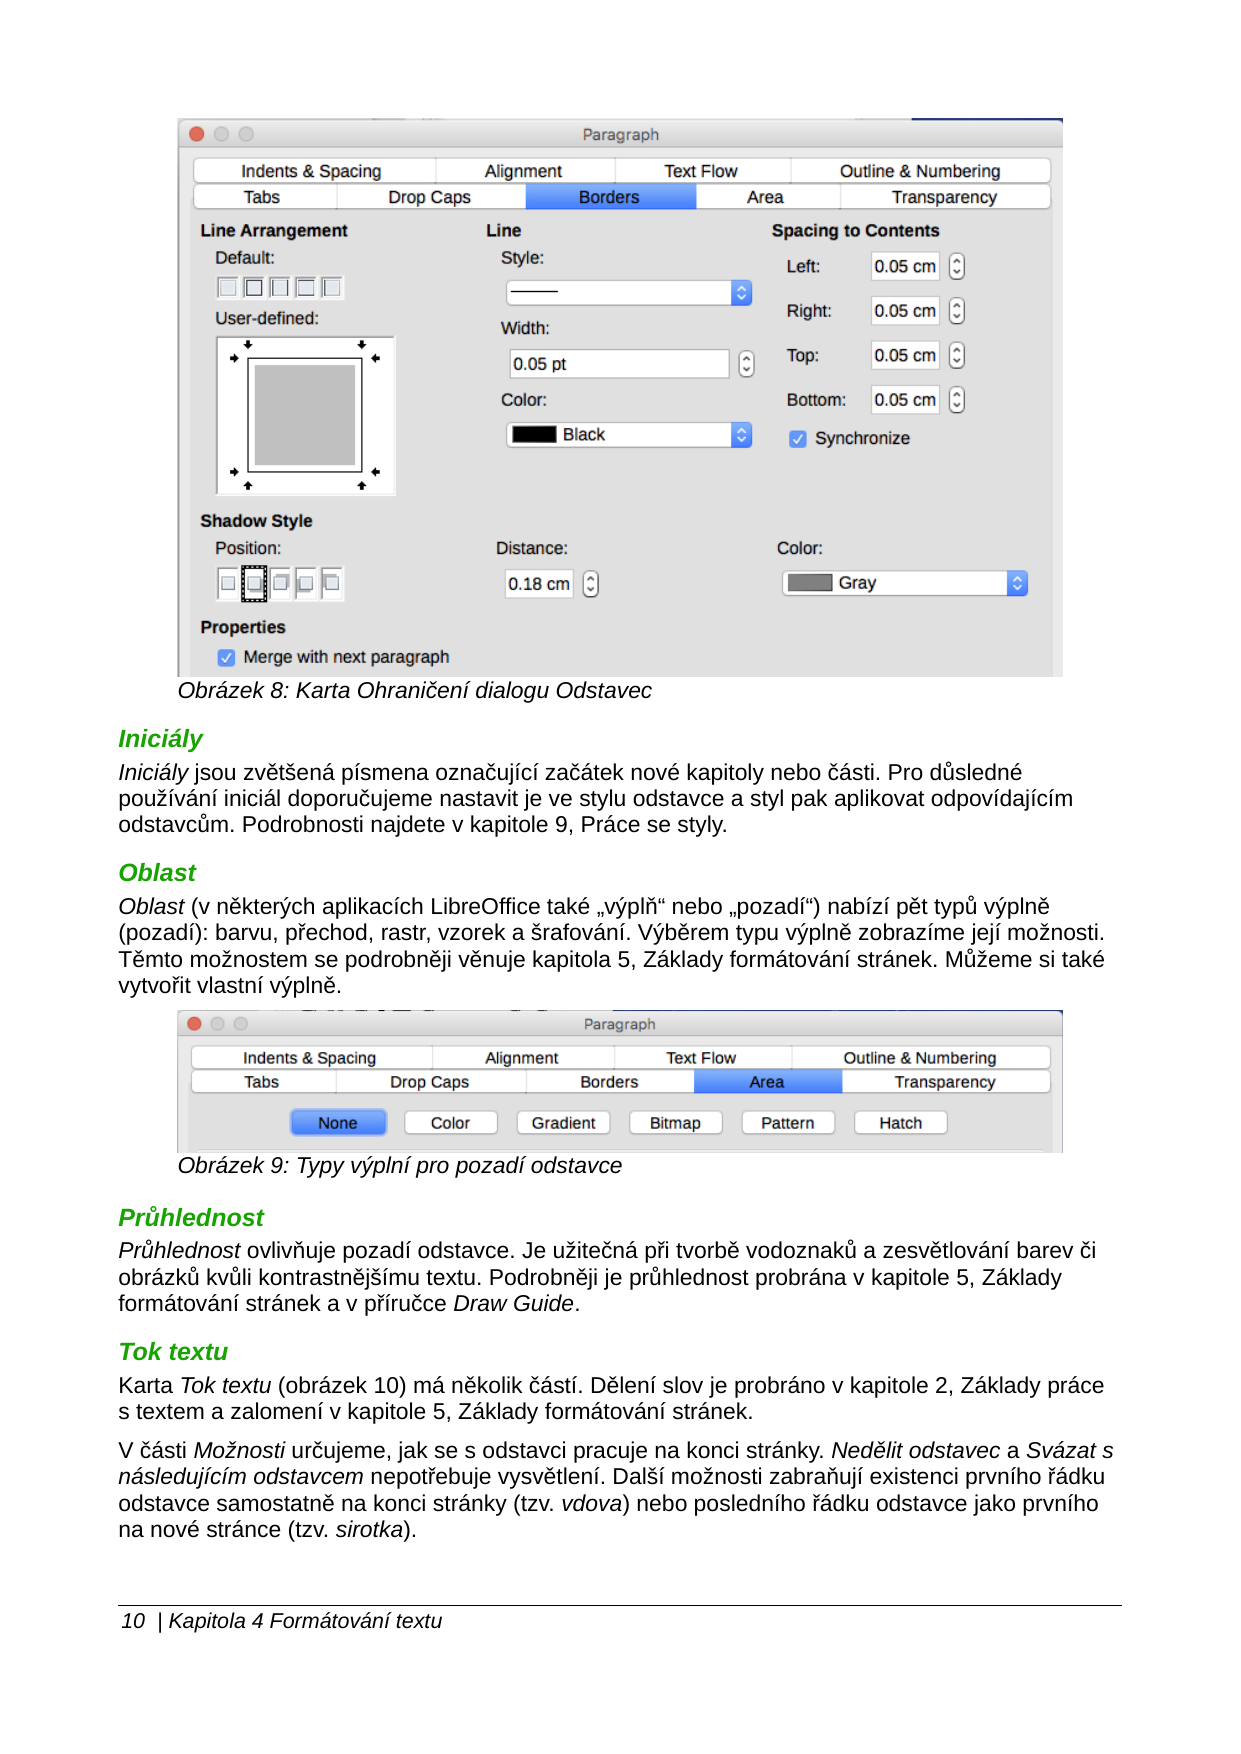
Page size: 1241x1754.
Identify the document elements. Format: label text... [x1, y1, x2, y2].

text Oblast (v některých aplikacích LibreOffice také „výplň“ nebo „pozadí“) nabízí pět typů výplně (pozadí): barvu, přechod, rastr, vzorek a šrafování. Výběrem typu výplně zobrazíme její možnosti. Těmto možnostem se podrobněji věnuje kapitola 5, Základy formátování stránek. Můžeme si také vytvořit vlastní výplně. [118, 893, 1122, 998]
text V části Možnosti určujeme, jak se s odstavci pracuje na konci stránky. Nedělit odstavec a Svázat s následujícím odstavcem nepotřebuje vysvětlení. Další možnosti zabraňují existenci prvního řádku odstavce samostatně na konci stránky (tzv. vdova) nebo posledního řádku odstavce jako prvního na nové stránce (tzv. sirotka). [118, 1437, 1122, 1542]
text Obrázek 9: Typy výplní pro pozadí odstavce [177, 1153, 1063, 1179]
subtitle Tok textu [118, 1337, 1122, 1366]
text Obrázek 8: Karta Ohraničení dialogu Odstavec [177, 677, 1063, 703]
picture [177, 1010, 1063, 1153]
subtitle Průhlednost [118, 1202, 1122, 1231]
text Průhlednost ovlivňuje pozadí odstavce. Je užitečná při tvorbě vodoznaků a zesvětlování barev či obrázků kvůli kontrastnějšímu textu. Podrobněji je průhlednost probrána v kapitole 5, Základy formátování stránek a v příručce Draw Guide. [118, 1237, 1122, 1316]
text Karta Tok textu (obrázek 10) má několik částí. Dělení slov je probráno v kapitole 2, Základy práce s textem a zalomení v kapitole 5, Základy formátování stránek. [118, 1372, 1122, 1424]
text Iniciály jsou zvětšená písmena označující začátek nové kapitoly nebo části. Pro důsledné používání iniciál doporučujeme nastavit je ve stylu odstavce a styl pak aplikovat odpovídajícím odstavcům. Podrobnosti najdete v kapitole 9, Práce se styly. [118, 758, 1122, 837]
subtitle Oblast [118, 858, 1122, 887]
subtitle Iniciály [118, 724, 1122, 752]
picture [177, 118, 1063, 677]
